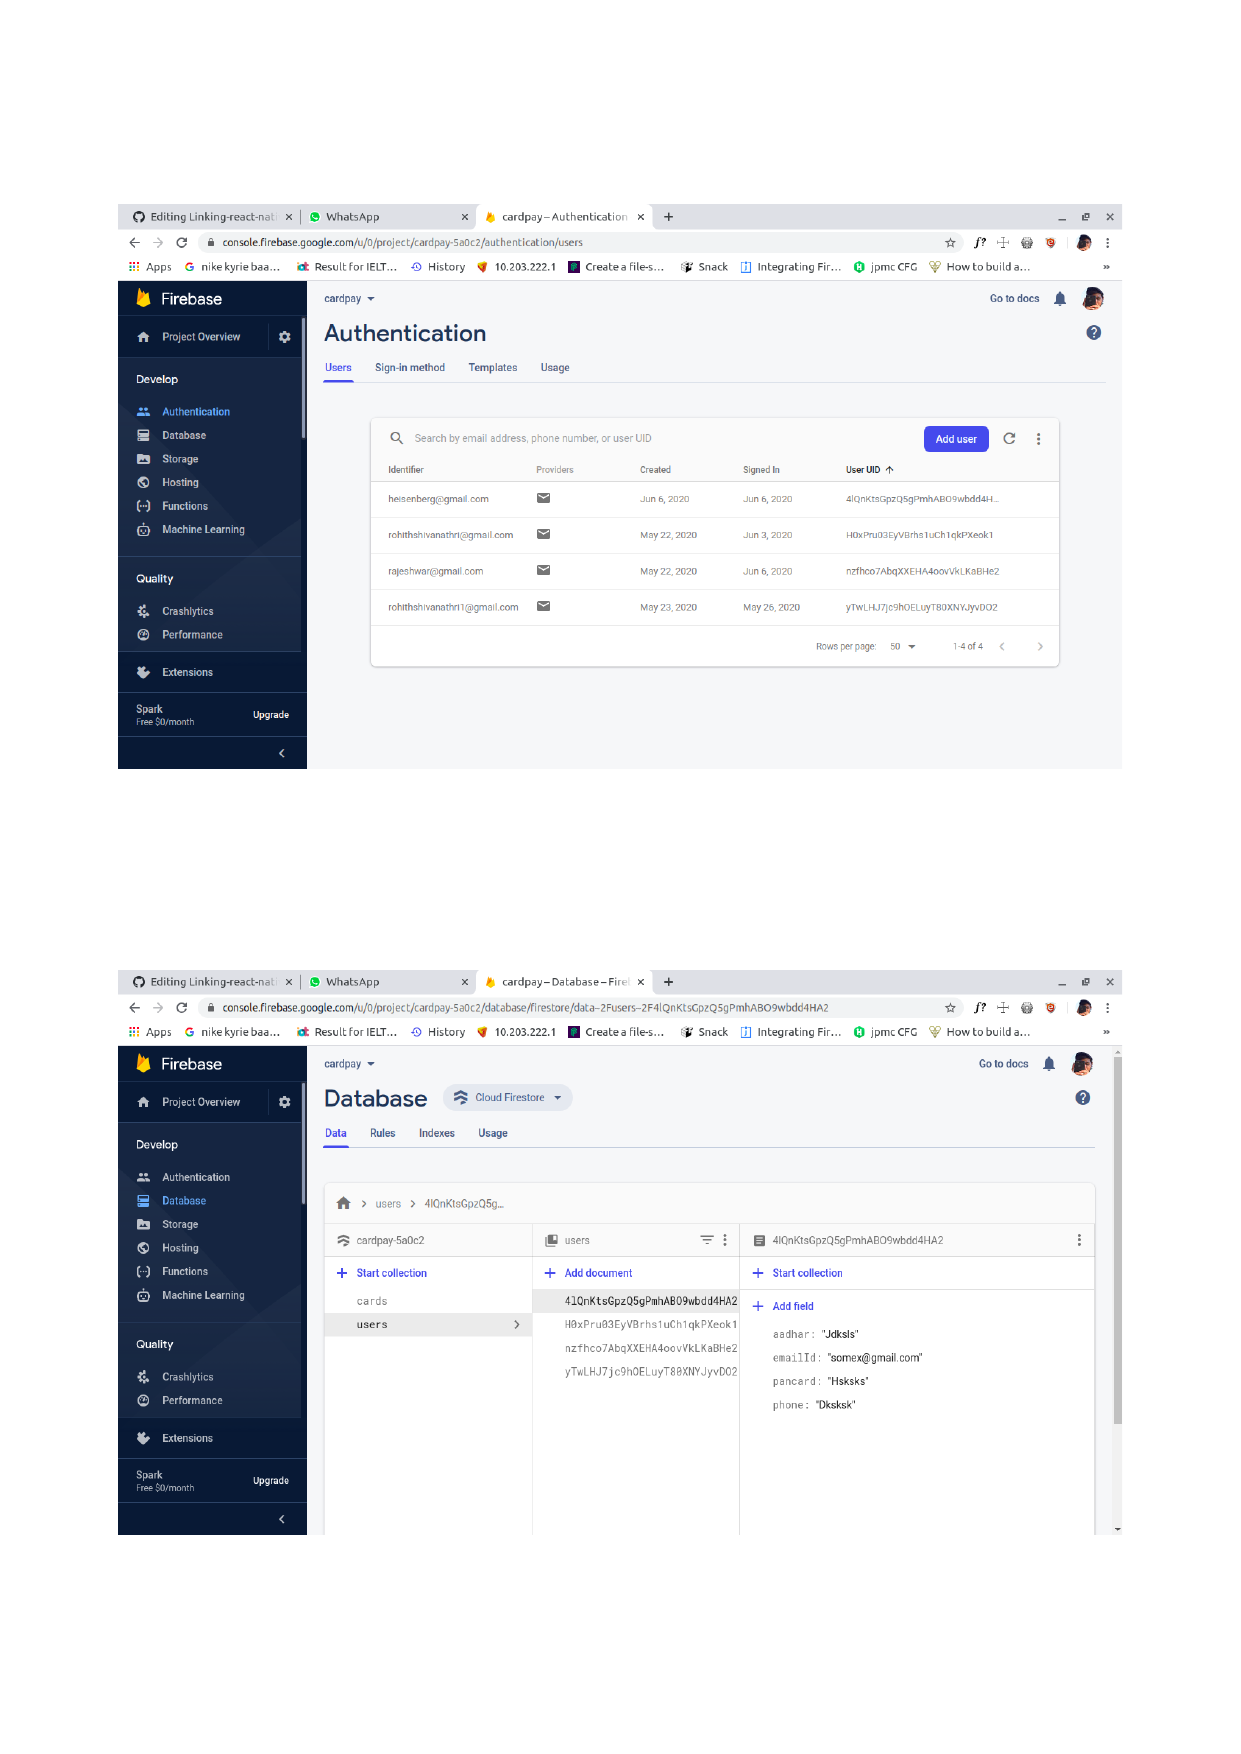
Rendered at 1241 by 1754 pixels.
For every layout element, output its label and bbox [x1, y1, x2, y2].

picture [118, 204, 1123, 769]
picture [118, 970, 1123, 1535]
